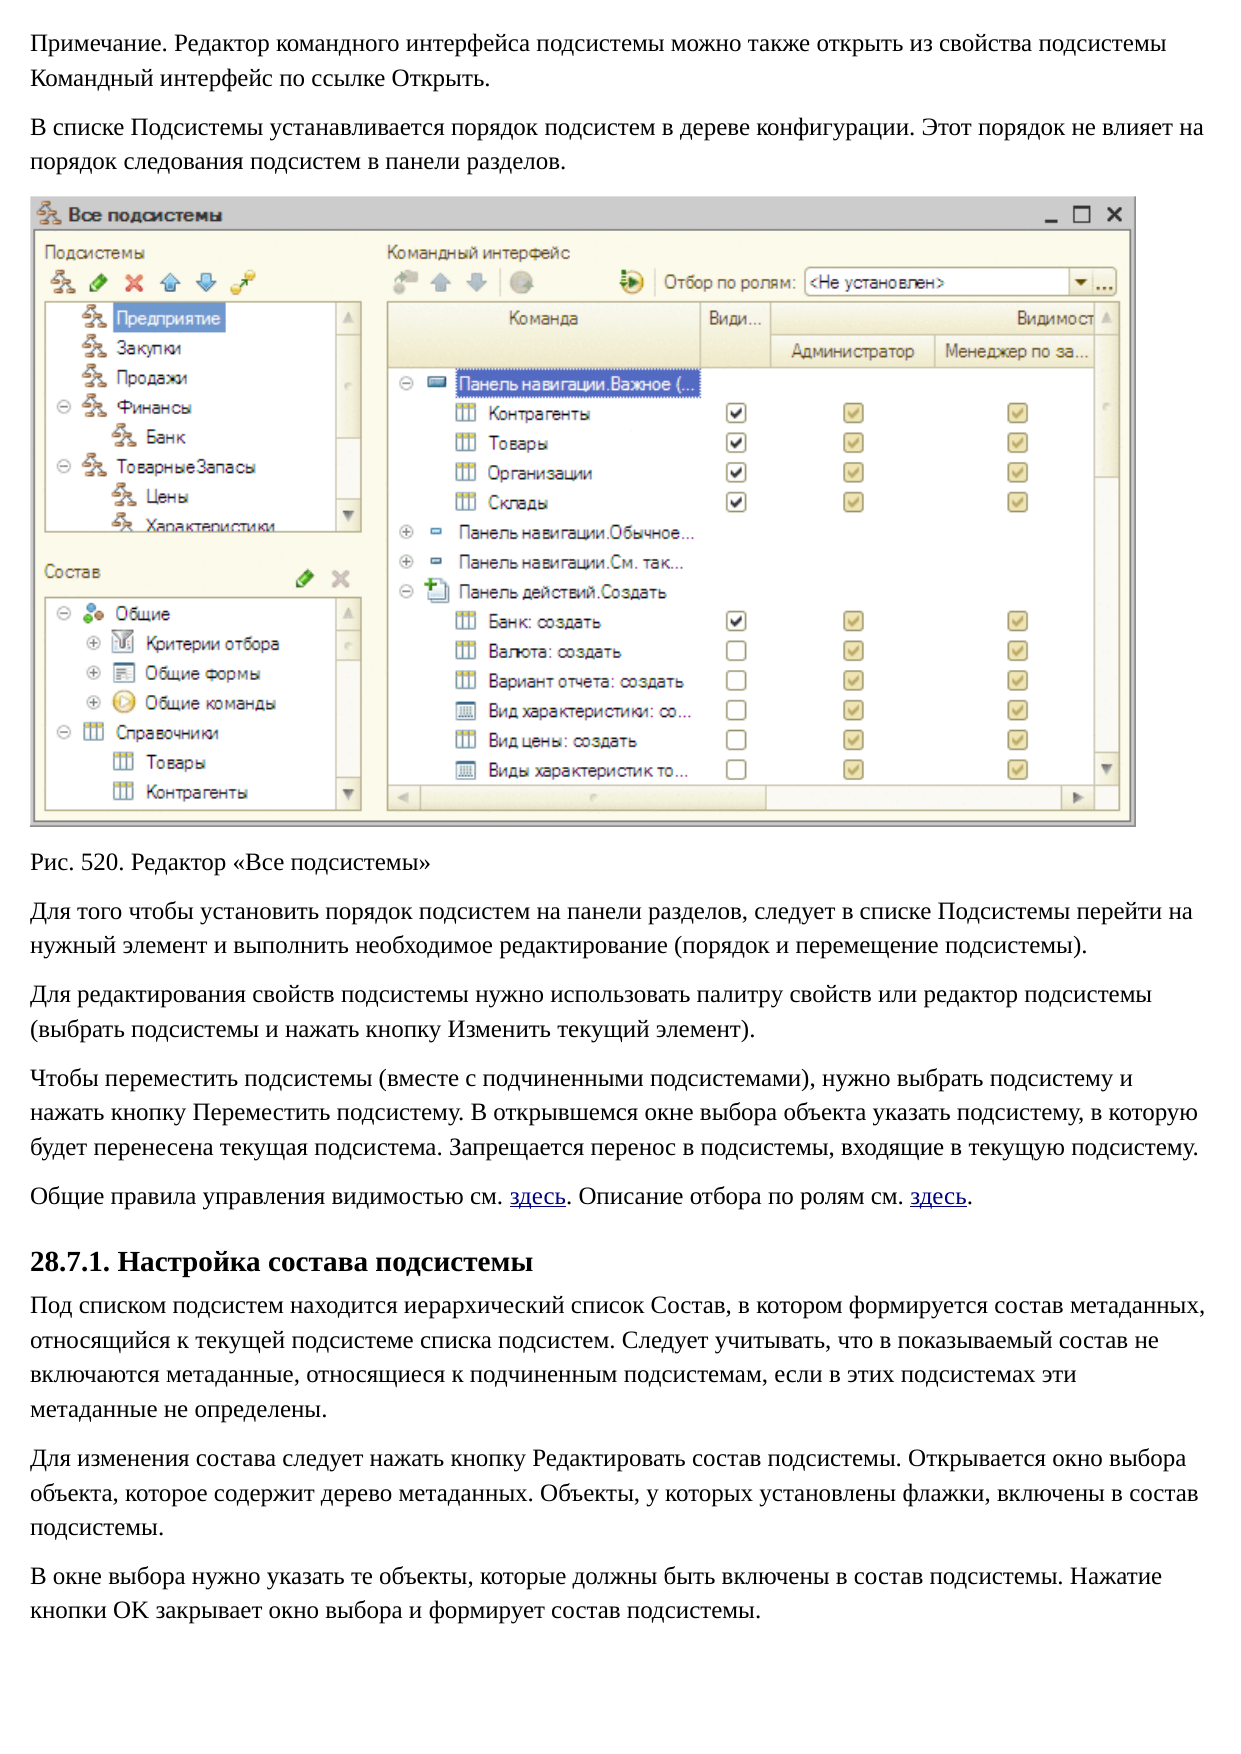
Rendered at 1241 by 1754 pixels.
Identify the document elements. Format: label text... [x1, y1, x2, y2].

text Примечание. Редактор командного интерфейса подсистемы можно также открыть из свойства подсистемы Командный интерфейс по ссылке Открыть. [30, 28, 1211, 91]
subtitle 28.7.1. Настройка состава подсистемы [30, 1244, 1211, 1278]
text Общие правила управления видимостью см. здесь. Описание отбора по ролям см. здесь. [30, 1181, 1211, 1210]
text Для того чтобы установить порядок подсистем на панели разделов, следует в списке Подсистемы перейти на нужный элемент и выполнить необходимое редактирование (порядок и перемещение подсистемы). [30, 896, 1211, 959]
text В списке Подсистемы устанавливается порядок подсистем в дереве конфигурации. Этот порядок не влияет на порядок следования подсистем в панели разделов. [30, 112, 1211, 175]
text Для изменения состава следует нажать кнопку Редактировать состав подсистемы. Открывается окно выбора объекта, которое содержит дерево метаданных. Объекты, у которых установлены флажки, включены в состав подсистемы. [30, 1443, 1211, 1541]
picture [29, 195, 1136, 827]
text Для редактирования свойств подсистемы нужно использовать палитру свойств или редактор подсистемы (выбрать подсистемы и нажать кнопку Изменить текущий элемент). [30, 979, 1211, 1043]
text Рис. 520. Редактор «Все подсистемы» [30, 847, 1211, 876]
text Под списком подсистем находится иерархический список Состав, в котором формируется состав метаданных, относящийся к текущей подсистеме списка подсистем. Следует учитывать, что в показываемый состав не включаются метаданные, относящиеся к подчиненным подсистемам, если в этих подсистемах эти метаданные не определены. [30, 1291, 1211, 1423]
text В окне выбора нужно указать те объекты, которые должны быть включены в состав подсистемы. Нажатие кнопки OK закрывает окно выбора и формирует состав подсистемы. [30, 1561, 1211, 1624]
text Чтобы переместить подсистемы (вместе с подчиненными подсистемами), нужно выбрать подсистему и нажать кнопку Переместить подсистему. В открывшемся окне выбора объекта указать подсистему, в которую будет перенесена текущая подсистема. Запрещается перенос в подсистемы, входящие в текущую подсистему. [30, 1063, 1211, 1161]
